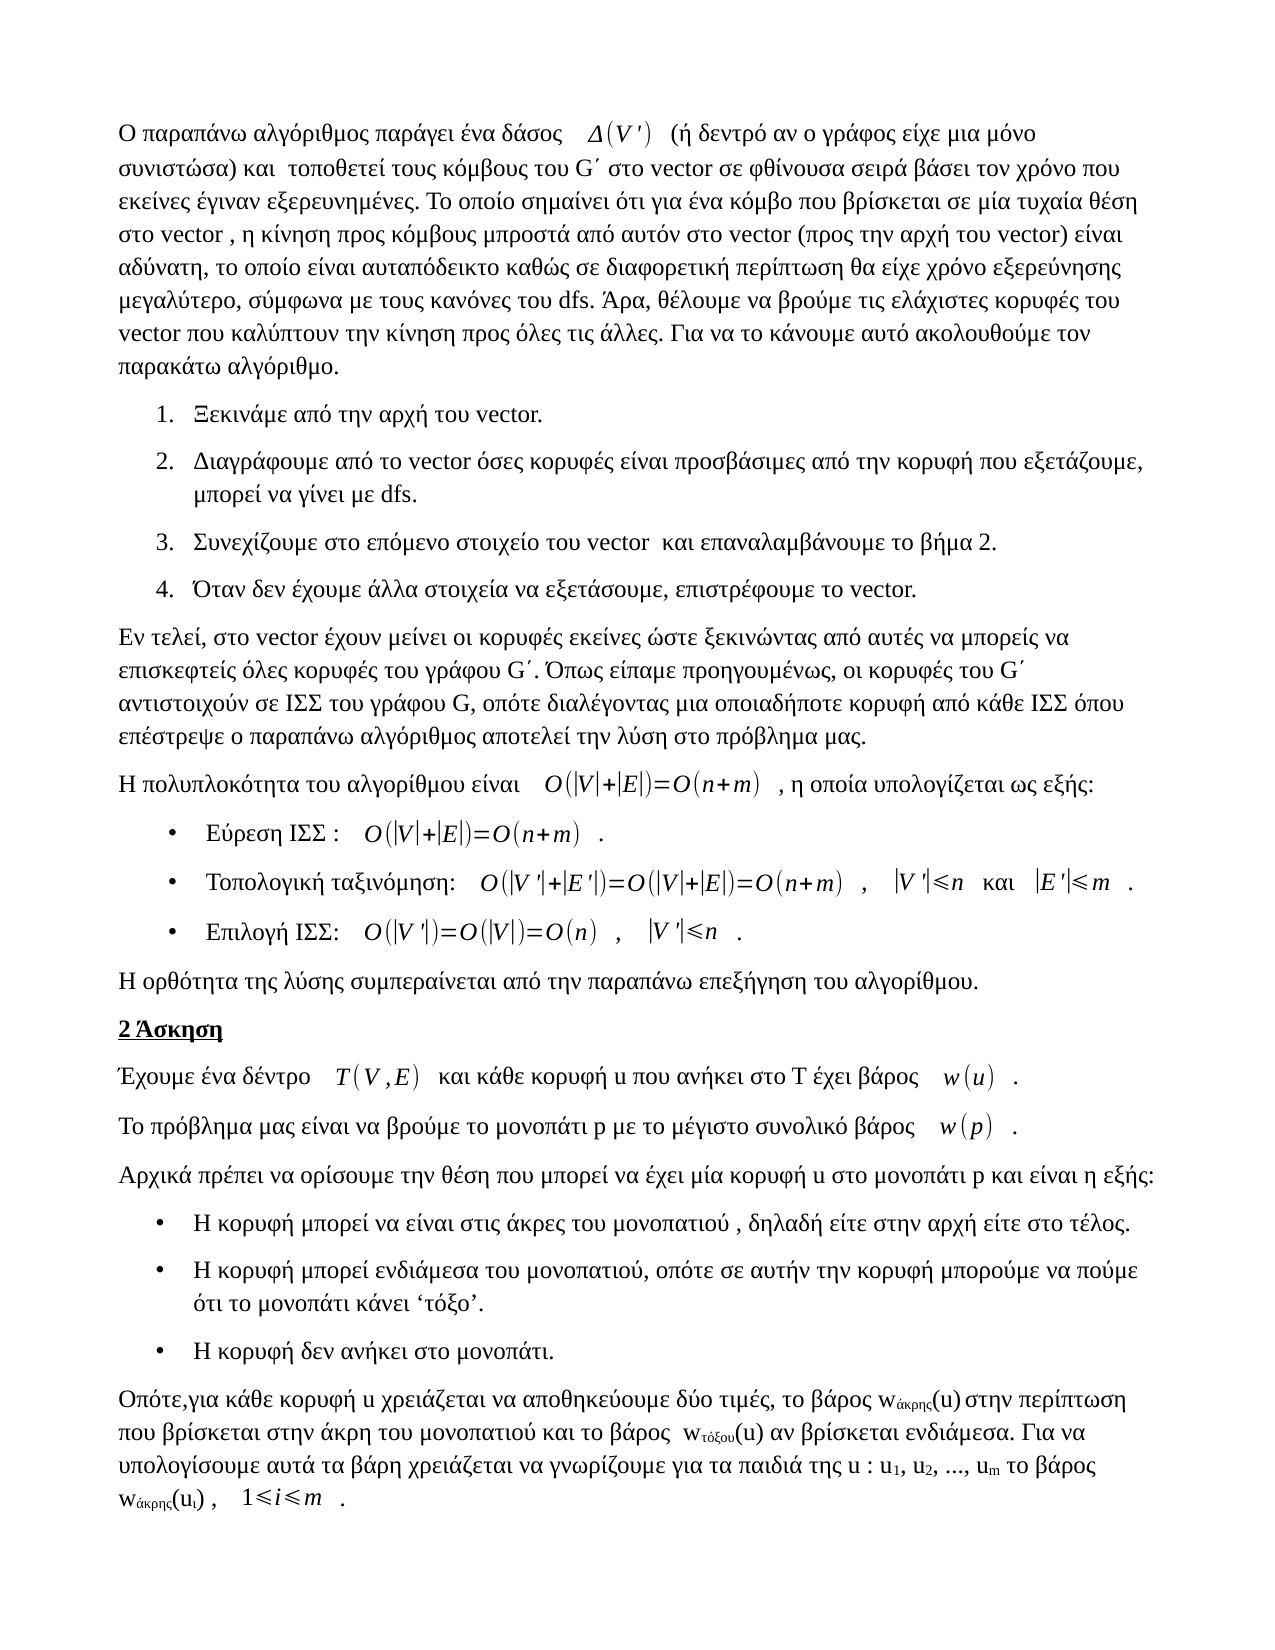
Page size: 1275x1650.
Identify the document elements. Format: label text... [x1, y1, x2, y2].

list Συνεχίζουμε στο επόμενο στοιχείο του vector και επαναλαμβάνουμε το βήμα 2. [156, 527, 1157, 556]
list Επιλογή ΙΣΣ: , . [168, 917, 1157, 947]
text Εν τελεί, στο vector έχουν μείνει οι κορυφές εκείνες ώστε ξεκινώντας από αυτές να μπορείς να επισκεφτείς όλες κορυφές του γράφου G΄. Όπως είπαμε προηγουμένως, οι κορυφές του G΄ αντιστοιχούν σε ΙΣΣ του γράφου G, οπότε διαλέγοντας μια οποιαδήποτε κορυφή από κάθε ΙΣΣ όπου επέστρεψε ο παραπάνω αλγόριθμος αποτελεί την λύση στο πρόβλημα μας. [118, 622, 1157, 750]
text Η ορθότητα της λύσης συμπεραίνεται από την παραπάνω επεξήγηση του αλγορίθμου. [118, 966, 1157, 995]
list Εύρεση ΙΣΣ : . [168, 818, 1157, 849]
list Η κορυφή μπορεί να είναι στις άκρες του μονοπατιού , δηλαδή είτε στην αρχή είτε στο τέλος. [156, 1208, 1157, 1237]
text 2 Άσκηση [118, 1014, 1157, 1043]
text Το πρόβλημα μας είναι να βρούμε το μονοπάτι p με το μέγιστο συνολικό βάρος . [118, 1111, 1157, 1141]
list Ξεκινάμε από την αρχή του vector. [156, 399, 1157, 427]
list Η κορυφή μπορεί ενδιάμεσα του μονοπατιού, οπότε σε αυτήν την κορυφή μπορούμε να πούμε ότι το μονοπάτι κάνει ‘τόξο’. [156, 1255, 1157, 1317]
text Ο παραπάνω αλγόριθμος παράγει ένα δάσος (ή δεντρό αν ο γράφος είχε μια μόνο συνιστώσα) και τοποθετεί τους κόμβους του G΄ στο vector σε φθίνουσα σειρά βάσει τον χρόνο που εκείνες έγιναν εξερευνημένες. Το οποίο σημαίνει ότι για ένα κόμβο που βρίσκεται σε μία τυχαία θέση στo vector , η κίνηση προς κόμβους μπροστά από αυτόν στο vector (προς την αρχή του vector) είναι αδύνατη, το οποίο είναι αυταπόδεικτο καθώς σε διαφορετική περίπτωση θα είχε χρόνο εξερεύνησης μεγαλύτερο, σύμφωνα με τους κανόνες του dfs. Άρα, θέλουμε να βρούμε τις ελάχιστες κορυφές του vector που καλύπτουν την κίνηση προς όλες τις άλλες. Για να το κάνουμε αυτό ακολουθούμε τον παρακάτω αλγόριθμο. [118, 118, 1157, 380]
text Αρχικά πρέπει να ορίσουμε την θέση που μπορεί να έχει μία κορυφή u στο μονοπάτι p και είναι η εξής: [118, 1160, 1157, 1189]
list Τοπολογική ταξινόμηση: , και. [168, 867, 1157, 898]
list Η κορυφή δεν ανήκει στο μονοπάτι. [156, 1336, 1157, 1365]
text Οπότε,για κάθε κορυφή u χρειάζεται να αποθηκεύουμε δύο τιμές, το βάρος wάκρης(u) στην περίπτωση που βρίσκεται στην άκρη του μονοπατιού και το βάρος wτόξου(u) αν βρίσκεται ενδιάμεσα. Για να υπολογίσουμε αυτά τα βάρη χρειάζεται να γνωρίζουμε για τα παιδιά της u : u1, u2, ..., um το βάρος wάκρης(uι) , . [118, 1384, 1157, 1511]
list Διαγράφουμε από το vector όσες κορυφές είναι προσβάσιμες από την κορυφή που εξετάζουμε, μπορεί να γίνει με dfs. [156, 446, 1157, 508]
list Όταν δεν έχουμε άλλα στοιχεία να εξετάσουμε, επιστρέφουμε το vector. [156, 574, 1157, 603]
text Έχουμε ένα δέντρο και κάθε κορυφή u που ανήκει στο Τ έχει βάρος . [118, 1061, 1157, 1092]
text Η πολυπλοκότητα του αλγορίθμου είναι , η οποία υπολογίζεται ως εξής: [118, 769, 1157, 799]
